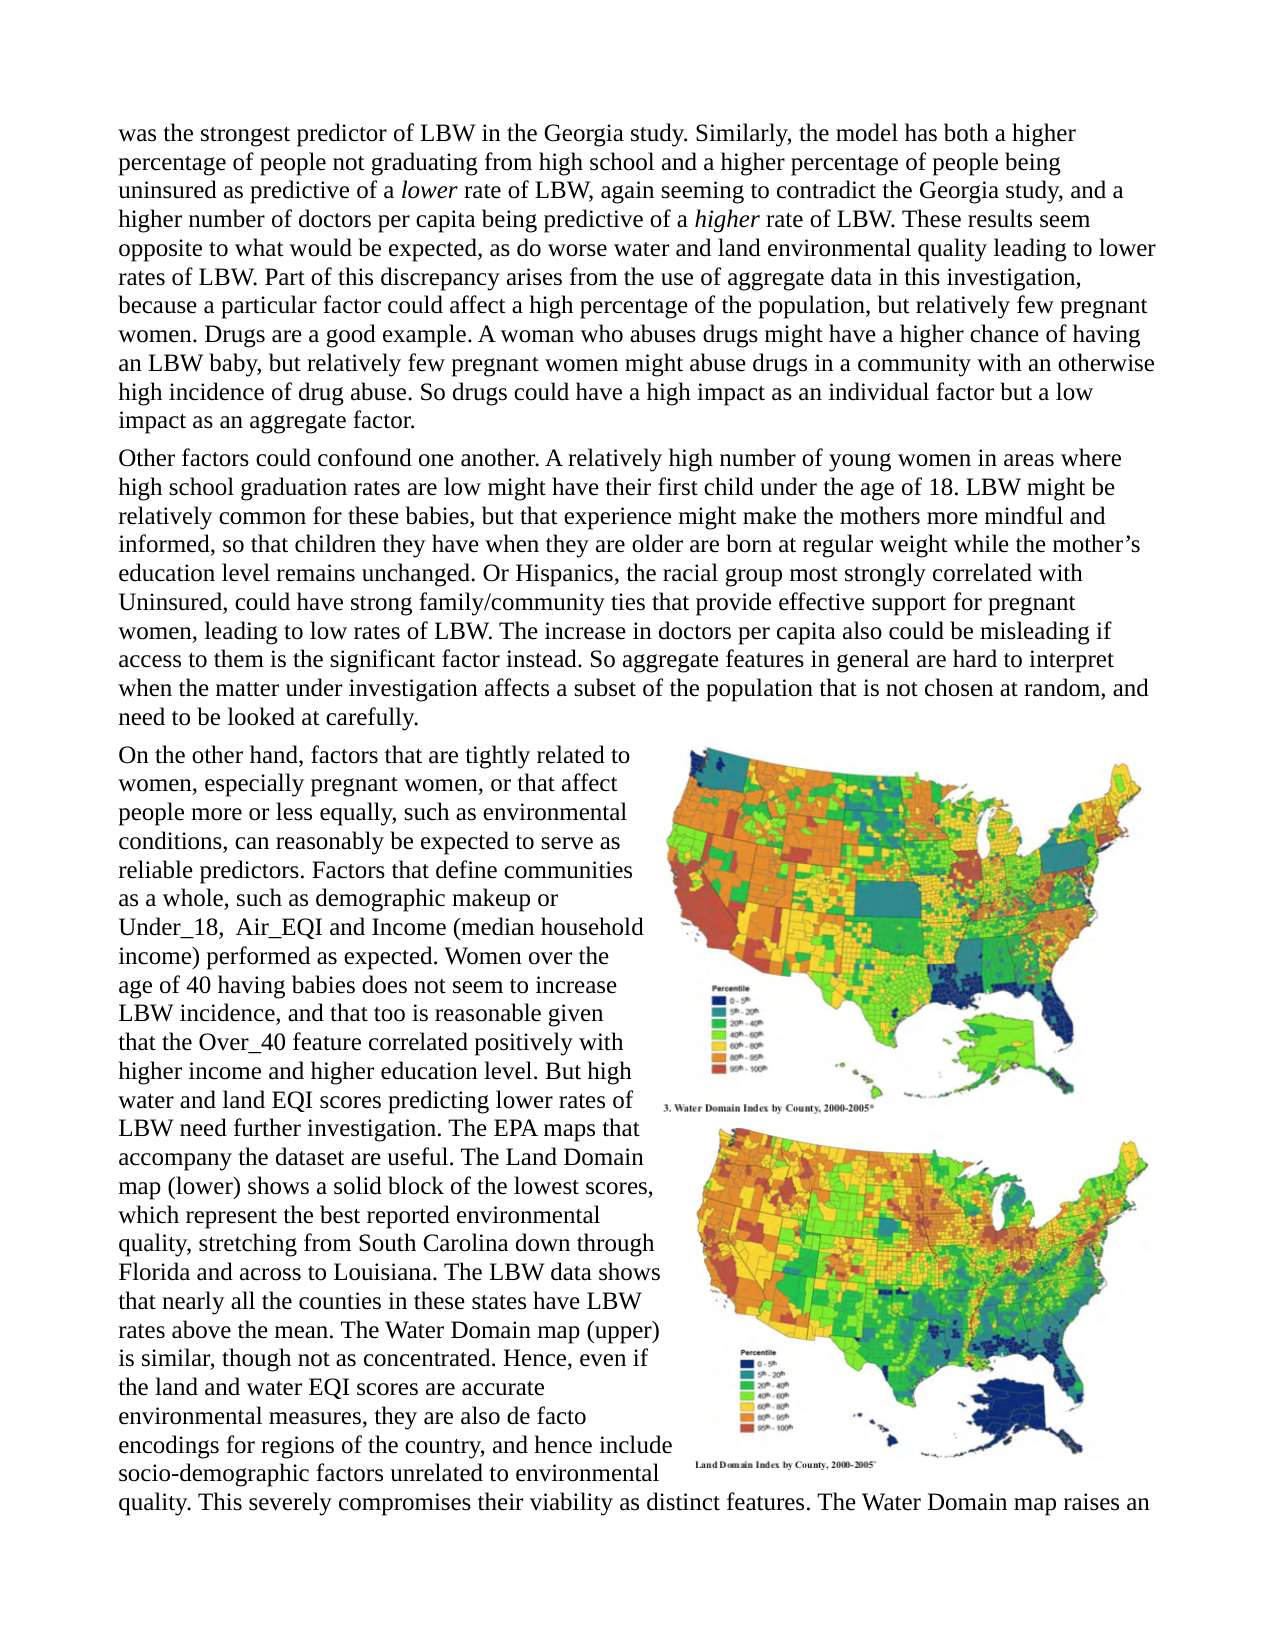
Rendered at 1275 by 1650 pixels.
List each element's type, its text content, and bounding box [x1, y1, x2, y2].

picture [661, 739, 1151, 1117]
picture [695, 1124, 1153, 1471]
text On the other hand, factors that are tightly related to women, especially pregnant women, or that affect people more or less equally, such as environmental conditions, can reasonably be expected to serve as reliable predictors. Factors that define communities as a whole, such as demographic makeup or Under_18, Air_EQI and Income (median household income) performed as expected. Women over the age of 40 having babies does not seem to increase LBW incidence, and that too is reasonable given that the Over_40 feature correlated positively with higher income and higher education level. But high water and land EQI scores predicting lower rates of LBW need further investigation. The EPA maps that accompany the dataset are useful. The Land Domain map (lower) shows a solid block of the lowest scores, which represent the best reported environmental quality, stretching from South Carolina down through Florida and across to Louisiana. The LBW data shows that nearly all the counties in these states have LBW rates above the mean. The Water Domain map (upper) is similar, though not as concentrated. Hence, even if the land and water EQI scores are accurate environmental measures, they are also de facto encodings for regions of the country, and hence include socio-demographic factors unrelated to environmental quality. This severely compromises their viability as distinct features. The Water Domain map raises an [118, 740, 1157, 1516]
text Other factors could confound one another. A relatively high number of young women in areas where high school graduation rates are low might have their first child under the age of 18. LBW might be relatively common for these babies, but that experience might make the mothers more mindful and informed, so that children they have when they are older are born at regular weight while the mother’s education level remains unchanged. Or Hispanics, the racial group most strongly correlated with Uninsured, could have strong family/community ties that provide effective support for pregnant women, leading to low rates of LBW. The increase in doctors per capita also could be misleading if access to them is the significant factor instead. So aggregate features in general are hard to interpret when the matter under investigation affects a subset of the population that is not chosen at random, and need to be looked at carefully. [118, 443, 1157, 731]
text was the strongest predictor of LBW in the Georgia study. Similarly, the model has both a higher percentage of people not graduating from high school and a higher percentage of people being uninsured as predictive of a lower rate of LBW, again seeming to contradict the Georgia study, and a higher number of doctors per capita being predictive of a higher rate of LBW. These results seem opposite to what would be expected, as do worse water and land environmental quality leading to lower rates of LBW. Part of this discrepancy arises from the use of aggregate data in this investigation, because a particular factor could affect a high percentage of the population, but relatively few pregnant women. Drugs are a good example. A woman who abuses drugs might have a higher chance of having an LBW baby, but relatively few pregnant women might abuse drugs in a community with an otherwise high incidence of drug abuse. So drugs could have a high impact as an individual factor but a low impact as an aggregate factor. [118, 118, 1157, 434]
